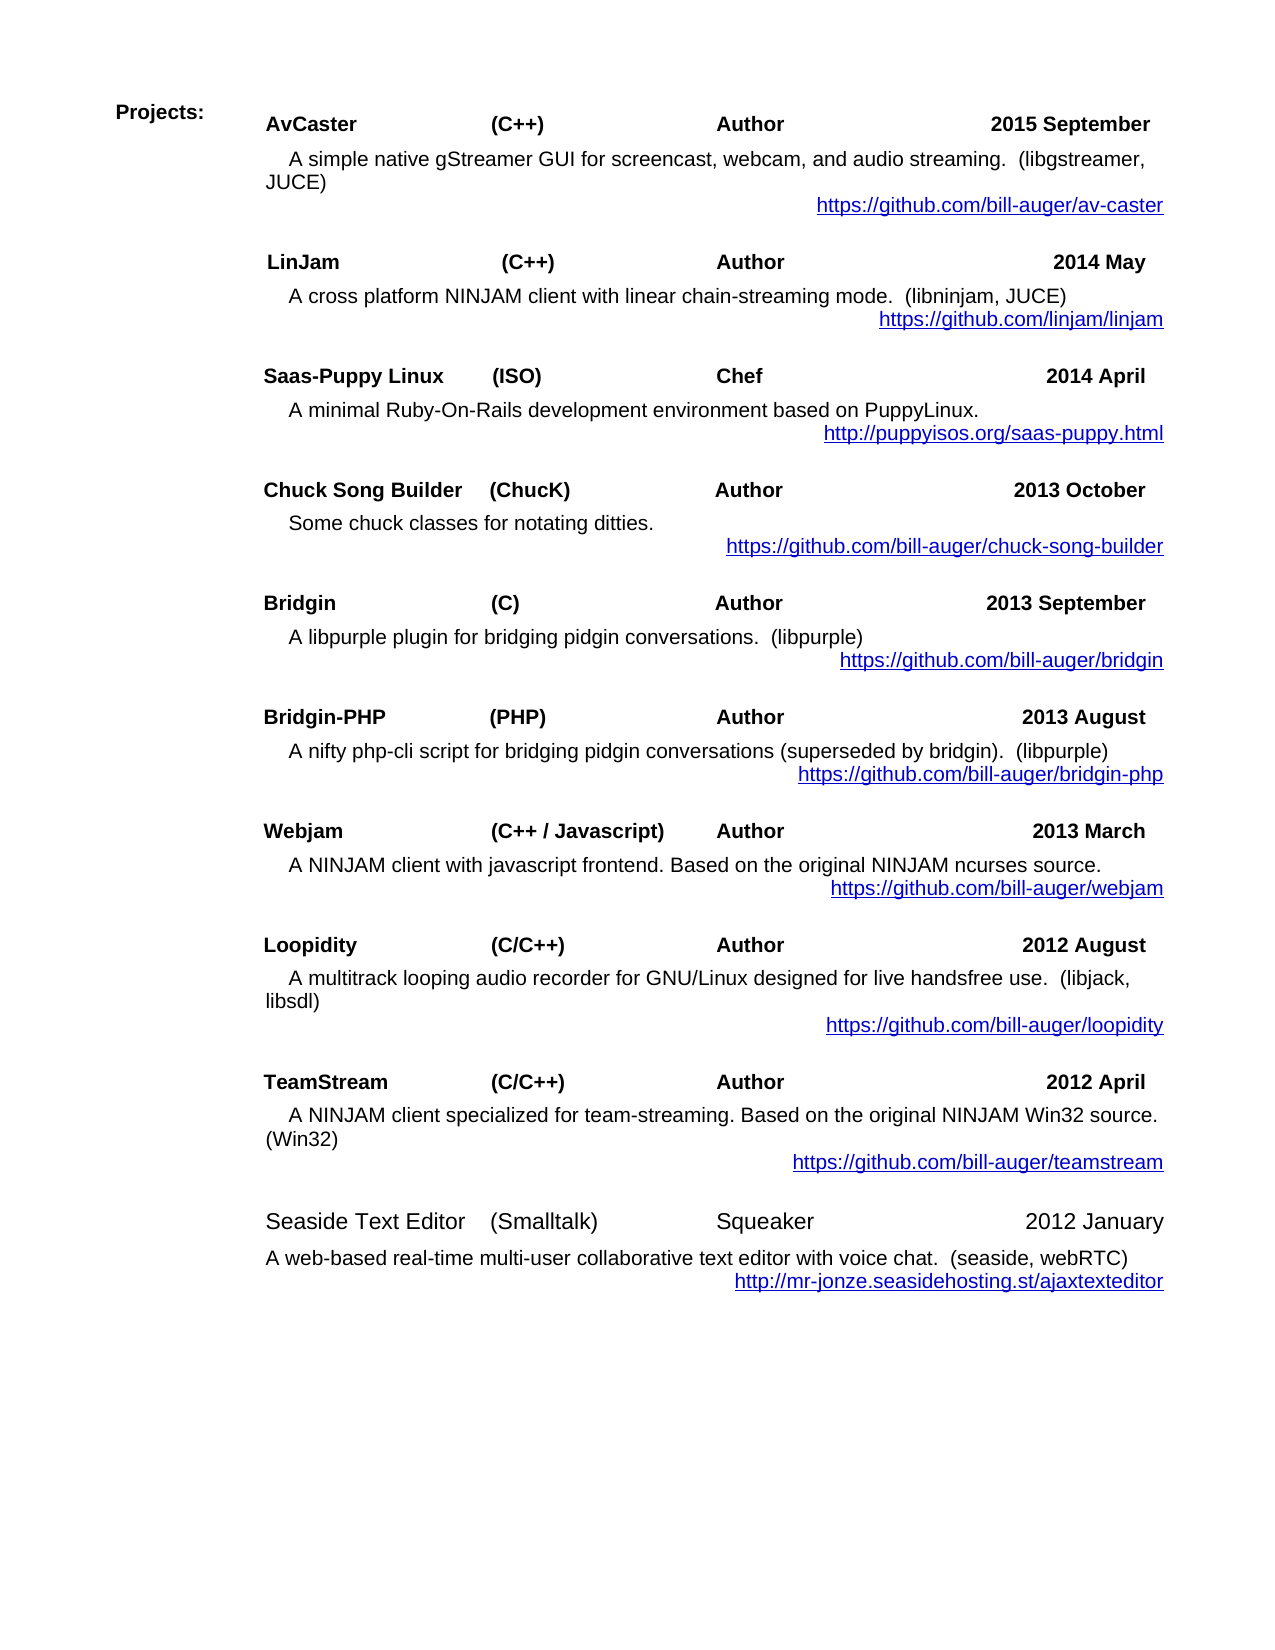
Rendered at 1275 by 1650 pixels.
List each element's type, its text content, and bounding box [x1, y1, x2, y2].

table_header Projects: [105, 90, 255, 1326]
table_header 2013 March [866, 809, 1156, 853]
table_header Chuck Song Builder [265, 468, 491, 512]
table_header AvCaster [265, 100, 491, 147]
table_header Author [716, 695, 866, 739]
table_header 2012 January [866, 1197, 1164, 1246]
table_header Author [716, 582, 866, 626]
table_header (PHP) [491, 695, 716, 739]
table_header (C++ / Javascript) [491, 809, 716, 853]
table_header Author [716, 100, 866, 147]
table_header 2014 April [866, 354, 1156, 398]
table_header Author [716, 468, 866, 512]
table_header 2013 September [866, 582, 1156, 626]
table_header 2013 August [866, 695, 1156, 739]
table_header (ISO) [491, 354, 716, 398]
table_header 2013 October [866, 468, 1156, 512]
table_header Author [716, 1060, 866, 1104]
table_header (Smalltalk) [490, 1197, 716, 1246]
table_header Squeaker [716, 1197, 866, 1246]
table_header 2012 August [866, 923, 1156, 967]
table_header TeamStream [265, 1060, 491, 1104]
table_header 2015 September [866, 100, 1156, 147]
table_header Author [716, 240, 866, 284]
table_header Loopidity [265, 923, 491, 967]
table_header A simple native gStreamer GUI for screencast, webcam, and audio streaming. (libgstreamer, JUCE) https://github.com/bill-auger/av-caster A cross platform NINJAM client with linear chain-streaming mode. (libninjam, JUCE) https://github.com/linjam/linjam A minimal Ruby-On-Rails development environment based on PuppyLinux. http://puppyisos.org/saas-puppy.html Some chuck classes for notating ditties. https://github.com/bill-auger/chuck-song-builder A libpurple plugin for bridging pidgin conversations. (libpurple) https://github.com/bill-auger/bridgin A nifty php-cli script for bridging pidgin conversations (superseded by bridgin). (libpurple) https://github.com/bill-auger/bridgin-php A NINJAM client with javascript frontend. Based on the original NINJAM ncurses source. https://github.com/bill-auger/webjam A multitrack looping audio recorder for GNU/Linux designed for live handsfree use. (libjack, libsdl) https://github.com/bill-auger/loopidity A NINJAM client specialized for team-streaming. Based on the original NINJAM Win32 source. (Win32) https://github.com/bill-auger/teamstream A web-based real-time multi-user collaborative text editor with voice chat. (seaside, webRTC) http://mr-jonze.seasidehosting.st/ajaxtexteditor [255, 90, 1174, 1326]
table_header (ChucK) [491, 468, 716, 512]
table_header (C) [491, 582, 716, 626]
table_header 2012 April [866, 1060, 1156, 1104]
table_header (C/C++) [491, 1060, 716, 1104]
table_header Chef [716, 354, 866, 398]
table_header Author [716, 809, 866, 853]
table_header Webjam [265, 809, 491, 853]
table_header LinJam [266, 240, 491, 284]
table_header Saas-Puppy Linux [265, 354, 491, 398]
table_header (C/C++) [491, 923, 716, 967]
table_header (C++) [491, 100, 716, 147]
table_header Bridgin [265, 582, 491, 626]
table_header Bridgin-PHP [265, 695, 491, 739]
table_header 2014 May [866, 240, 1156, 284]
table_header (C++) [491, 240, 716, 284]
table_header Author [716, 923, 866, 967]
table_header Seaside Text Editor [265, 1197, 490, 1246]
